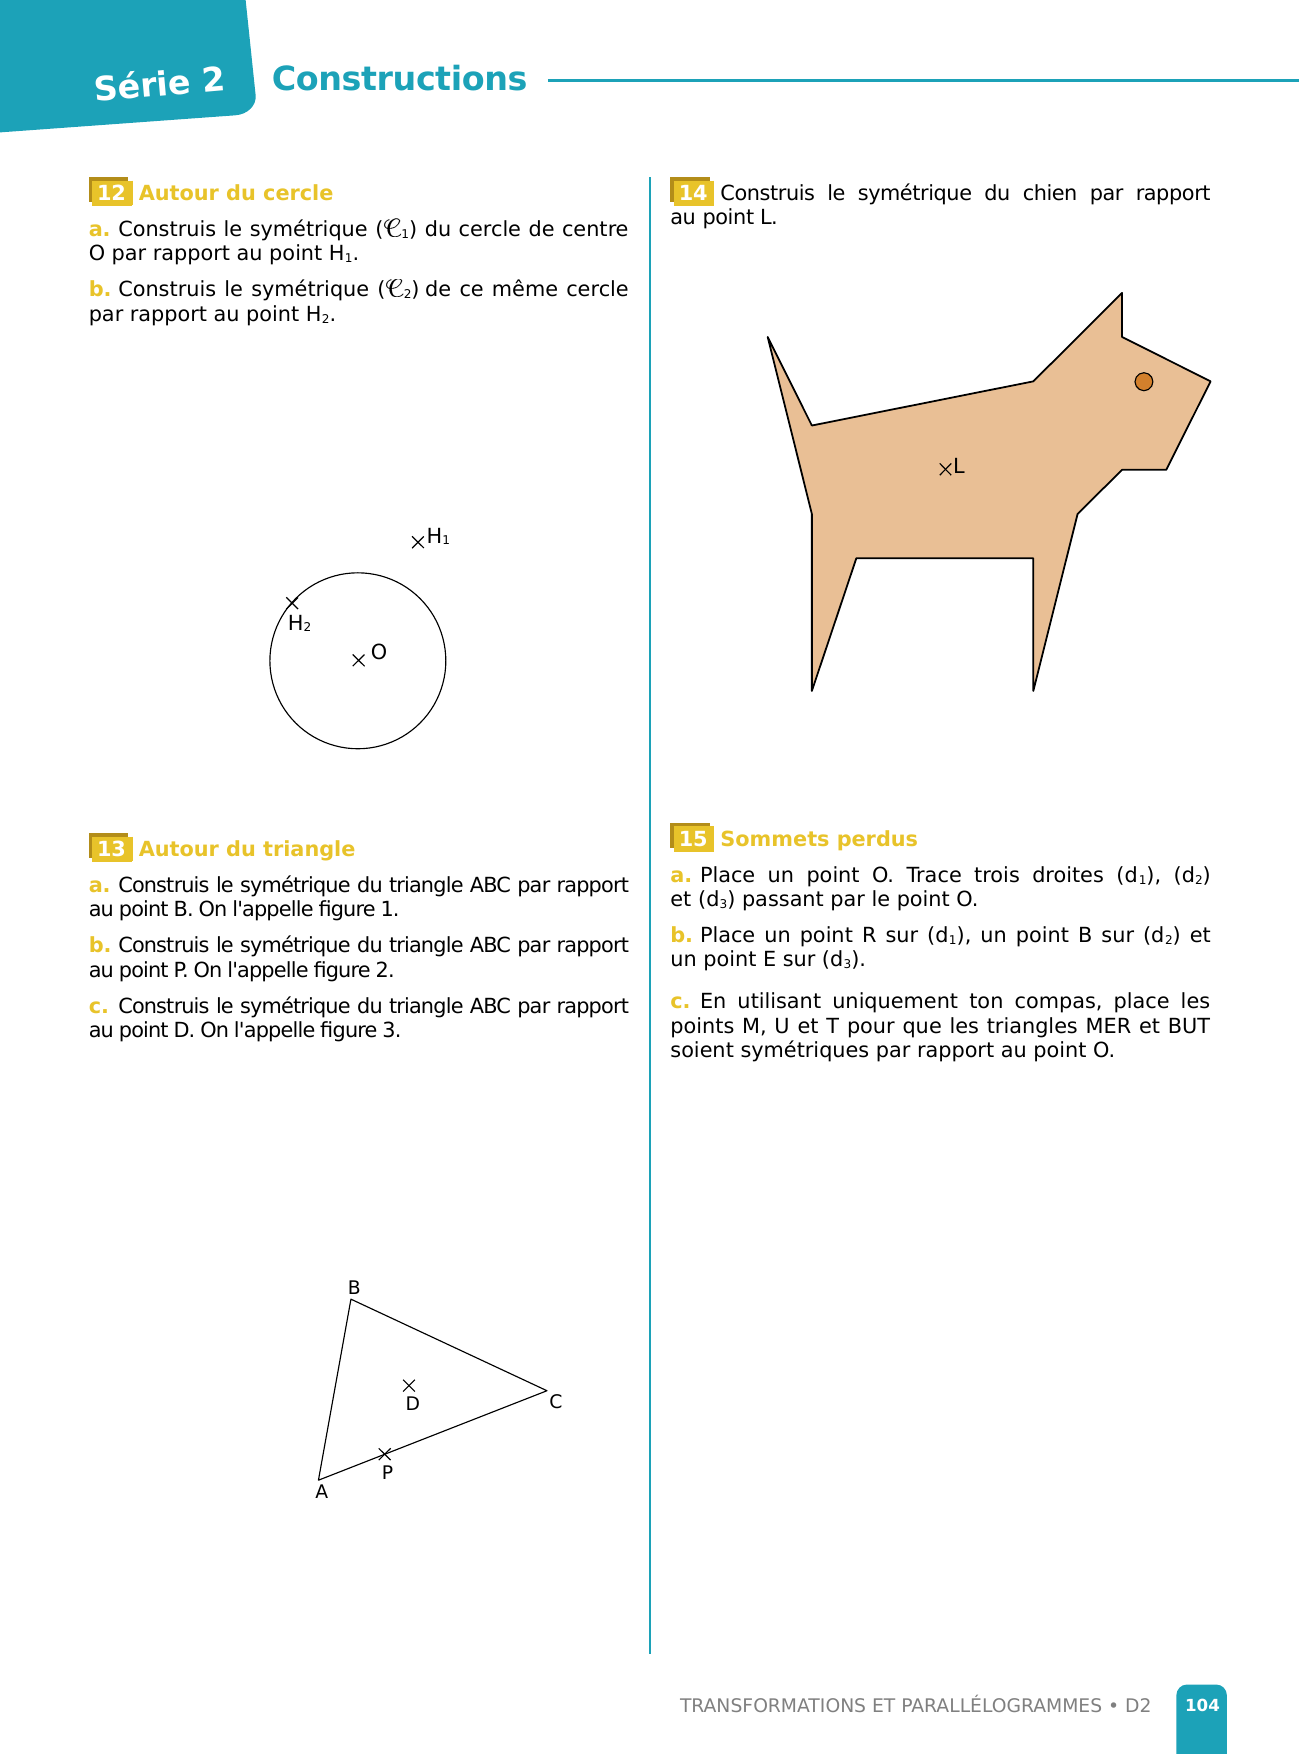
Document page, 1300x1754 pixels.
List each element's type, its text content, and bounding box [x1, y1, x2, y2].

subtitle Construis le symétrique du chien par rapport au point L. [670, 177, 1211, 229]
list Construis le symétrique (1) du cercle de centre O par rapport au point H1. [88, 217, 629, 266]
subtitle Sommets perdus [710, 823, 1211, 851]
subtitle Autour du cercle [128, 177, 629, 205]
subtitle Autour du triangle [128, 833, 629, 861]
list En utilisant uniquement ton compas, place les points M, U et T pour que les triangles MER et BUT soient symétriques par rapport au point O. [670, 989, 1211, 1062]
list Place un point O. Trace trois droites (d1), (d2) et (d3) passant par le point O. [670, 863, 1211, 911]
list Place un point R sur (d1), un point B sur (d2) et un point E sur (d3). [670, 923, 1211, 972]
list Construis le symétrique du triangle ABC par rapport au point P. On l'appelle figure 2. [88, 933, 629, 982]
list Construis le symétrique du triangle ABC par rapport au point D. On l'appelle figure 3. [88, 994, 629, 1042]
picture [385, 279, 404, 297]
list Construis le symétrique (2) de ce même cercle par rapport au point H2. [88, 277, 629, 326]
picture [383, 218, 402, 237]
list Construis le symétrique du triangle ABC par rapport au point B. On l'appelle figure 1. [88, 873, 629, 922]
